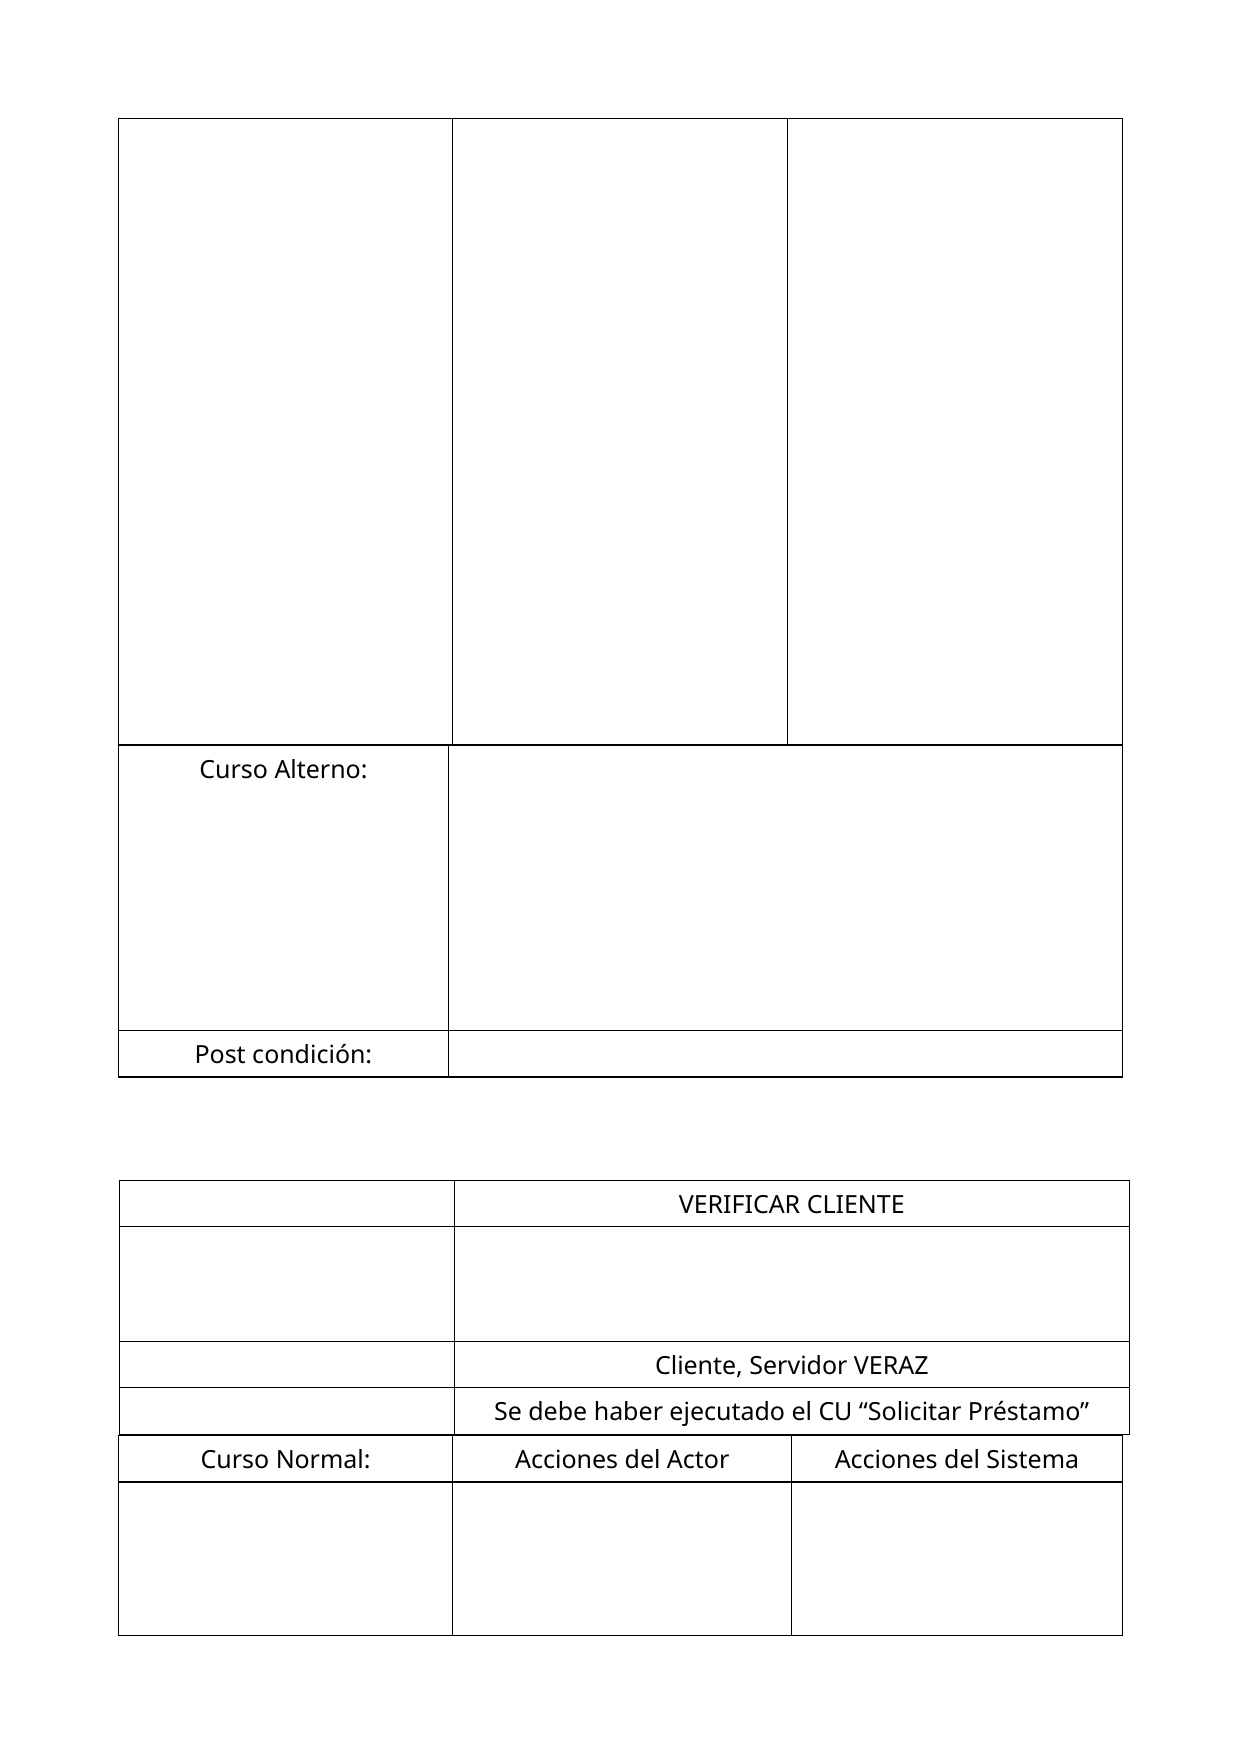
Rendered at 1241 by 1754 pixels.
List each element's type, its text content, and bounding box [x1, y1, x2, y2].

table_header Curso Alterno: [119, 746, 448, 1030]
table_cell Este caso de uso describe el evento en que el sistema se conecta con un Servidor VERAZ para consultar si un cliente es deudor. [455, 1227, 1129, 1341]
table_cell Se registró correctamente un préstamo. [449, 1031, 1122, 1076]
table_cell [119, 119, 452, 744]
table_cell Paso 2: el cliente ingresa los datos solicitados [453, 1483, 791, 1635]
table_cell Actores: [120, 1342, 454, 1387]
table_header VERIFICAR CLIENTE [455, 1181, 1129, 1226]
table_cell Paso 4: el cliente ingresa los datos solicitados. [453, 119, 787, 744]
table_header Acciones del Actor [453, 1436, 791, 1481]
table_cell Se debe haber ejecutado el CU “Solicitar Préstamo” [455, 1388, 1129, 1434]
table_cell monto del préstamo Paso 5: el sistema verifica que el monto total del préstamo no supere los $30.000. Paso 6: el sistema ejecuta el CU “Verificar Cliente” Paso 7: el sistema registra el préstamo, genera un identificador del préstamo, un código de verificación y un comprobante con los datos del préstamo. [788, 119, 1122, 744]
table_cell Post condición: [119, 1031, 448, 1076]
table_cell Descripción: [120, 1227, 454, 1341]
table_cell Cliente, Servidor VERAZ [455, 1342, 1129, 1387]
table_header Nombre: [120, 1181, 454, 1226]
table_header Acciones del Sistema [792, 1436, 1122, 1481]
table_header Paso alternativo 2: el cliente ya solicitó 3 préstamos. Se informa. Fin de CU. Paso alternativo 5: el monto total supera los $30.000. Se informa. Fin de CU. Paso alternativo 6: falla al ejecutar el CU “Verificar Cliente”. Se informa. Fin de CU. [449, 746, 1122, 1030]
table_cell [119, 1483, 452, 1635]
table_header Curso Normal: [119, 1436, 452, 1481]
table_cell Precondiciones: [120, 1388, 454, 1434]
table_cell Paso 1: el sistema solicita nombre, apellido y CUIL/CUIT [792, 1483, 1122, 1635]
